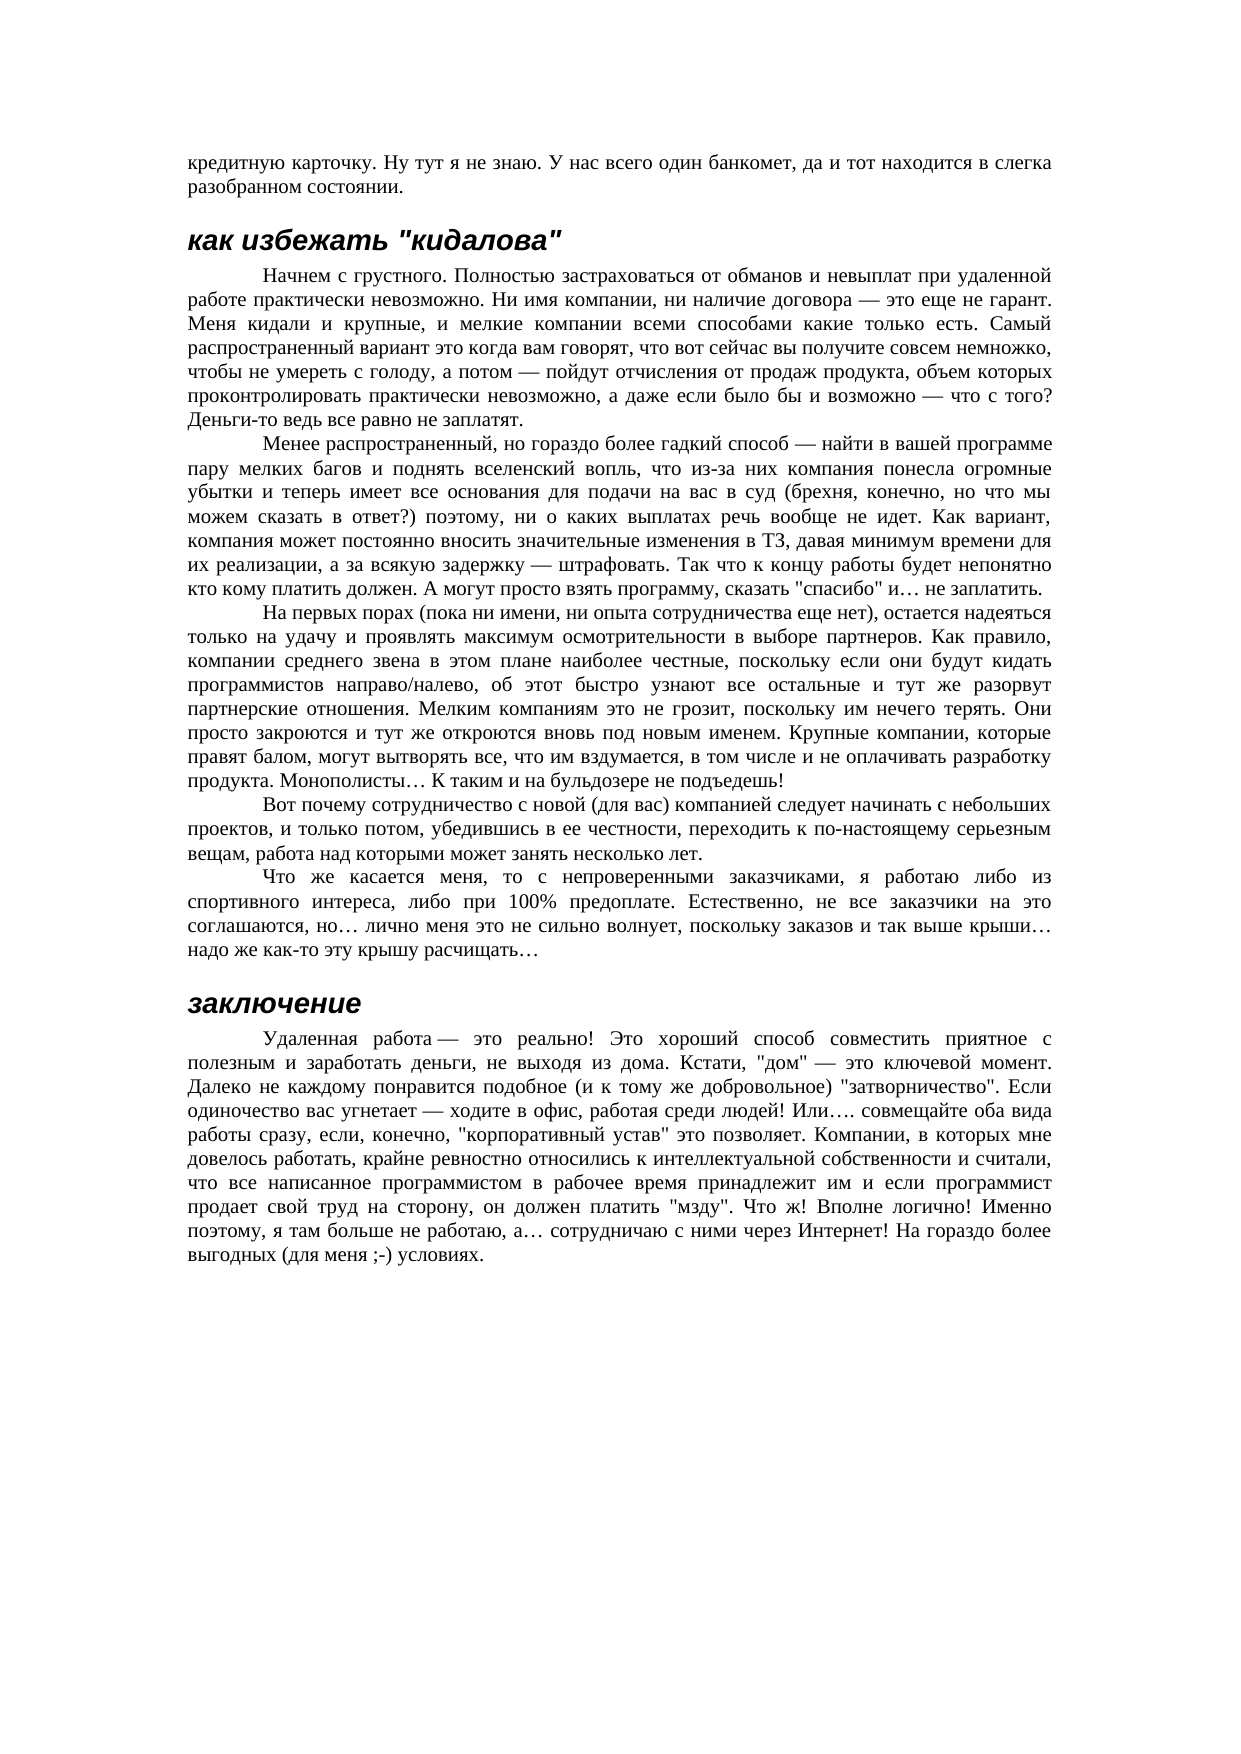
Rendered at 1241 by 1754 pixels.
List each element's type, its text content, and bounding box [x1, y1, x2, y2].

text Что же касается меня, то с непроверенными заказчиками, я работаю либо из спортивного интереса, либо при 100% предоплате. Естественно, не все заказчики на это соглашаются, но… лично меня это не сильно волнует, поскольку заказов и так выше крыши… надо же как-то эту крышу расчищать… [187, 864, 1053, 961]
text На первых порах (пока ни имени, ни опыта сотрудничества еще нет), остается надеяться только на удачу и проявлять максимум осмотрительности в выборе партнеров. Как правило, компании среднего звена в этом плане наиболее честные, поскольку если они будут кидать программистов направо/налево, об этот быстро узнают все остальные и тут же разорвут партнерские отношения. Мелким компаниям это не грозит, поскольку им нечего терять. Они просто закроются и тут же откроются вновь под новым именем. Крупные компании, которые правят балом, могут вытворять все, что им вздумается, в том числе и не оплачивать разработку продукта. Монополисты… К таким и на бульдозере не подъедешь! [187, 600, 1053, 792]
text Менее распространенный, но гораздо более гадкий способ — найти в вашей программе пару мелких багов и поднять вселенский вопль, что из-за них компания понесла огромные убытки и теперь имеет все основания для подачи на вас в суд (брехня, конечно, но что мы можем сказать в ответ?) поэтому, ни о каких выплатах речь вообще не идет. Как вариант, компания может постоянно вносить значительные изменения в ТЗ, давая минимум времени для их реализации, а за всякую задержку — штрафовать. Так что к концу работы будет непонятно кто кому платить должен. А могут просто взять программу, сказать "спасибо" и… не заплатить. [187, 431, 1053, 600]
text Удаленная работа — это реально! Это хороший способ совместить приятное с полезным и заработать деньги, не выходя из дома. Кстати, "дом" — это ключевой момент. Далеко не каждому понравится подобное (и к тому же добровольное) "затворничество". Если одиночество вас угнетает — ходите в офис, работая среди людей! Или…. совмещайте оба вида работы сразу, если, конечно, "корпоративный устав" это позволяет. Компании, в которых мне довелось работать, крайне ревностно относились к интеллектуальной собственности и считали, что все написанное программистом в рабочее время принадлежит им и если программист продает свой труд на сторону, он должен платить "мзду". Что ж! Вполне логично! Именно поэтому, я там больше не работаю, а… сотрудничаю с ними через Интернет! На гораздо более выгодных (для меня ;-) условиях. [187, 1026, 1053, 1266]
text Вот почему сотрудничество с новой (для вас) компанией следует начинать с небольших проектов, и только потом, убедившись в ее честности, переходить к по-настоящему серьезным вещам, работа над которыми может занять несколько лет. [187, 792, 1053, 864]
subtitle заключение [187, 986, 1053, 1019]
text Начнем с грустного. Полностью застраховаться от обманов и невыплат при удаленной работе практически невозможно. Ни имя компании, ни наличие договора — это еще не гарант. Меня кидали и крупные, и мелкие компании всеми способами какие только есть. Самый распространенный вариант это когда вам говорят, что вот сейчас вы получите совсем немножко, чтобы не умереть с голоду, а потом — пойдут отчисления от продаж продукта, объем которых проконтролировать практически невозможно, а даже если было бы и возможно — что с того? Деньги-то ведь все равно не заплатят. [187, 263, 1053, 431]
text кредитную карточку. Ну тут я не знаю. У нас всего один банкомет, да и тот находится в слегка разобранном состоянии. [187, 150, 1053, 198]
subtitle как избежать "кидалова" [187, 223, 1053, 257]
